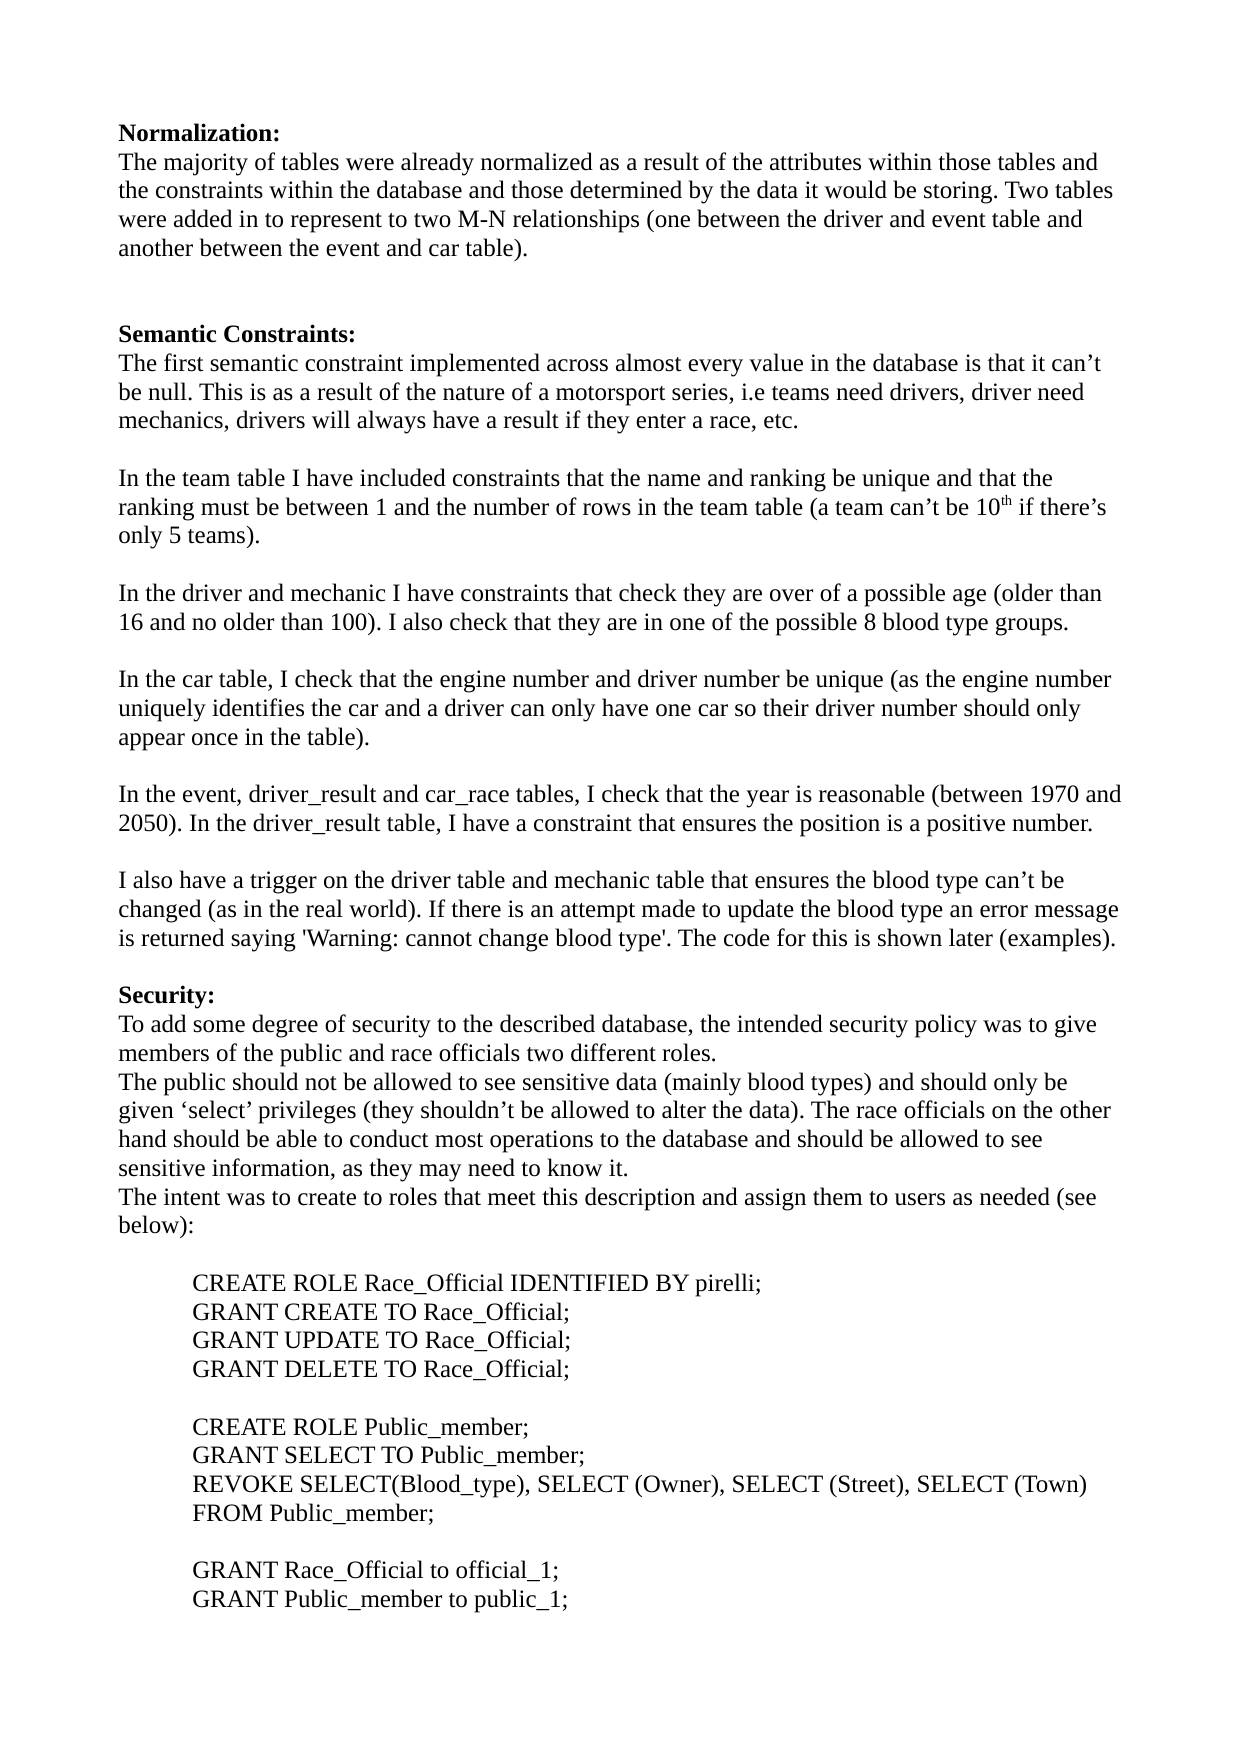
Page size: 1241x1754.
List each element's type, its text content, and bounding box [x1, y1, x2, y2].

text REVOKE SELECT(Blood_type), SELECT (Owner), SELECT (Street), SELECT (Town) FROM Public_member; [118, 1469, 1122, 1527]
text GRANT Public_member to public_1; [118, 1584, 1122, 1613]
text GRANT SELECT TO Public_member; [118, 1441, 1122, 1469]
text The intent was to create to roles that meet this description and assign them to users as needed (see below): [118, 1182, 1122, 1239]
text The public should not be allowed to see sensitive data (mainly blood types) and should only be given ‘select’ privileges (they shouldn’t be allowed to alter the data). The race officials on the other hand should be able to conduct most operations to the database and should be allowed to see sensitive information, as they may need to know it. [118, 1067, 1122, 1182]
text CREATE ROLE Race_Official IDENTIFIED BY pirelli; [118, 1268, 1122, 1297]
text The first semantic constraint implemented across almost every value in the database is that it can’t be null. This is as a result of the nature of a motorsport series, i.e teams need drivers, driver need mechanics, drivers will always have a result if they enter a race, etc. [118, 348, 1122, 434]
text In the event, driver_result and car_race tables, I check that the year is reasonable (between 1970 and 2050). In the driver_result table, I have a constraint that ensures the position is a positive number. [118, 779, 1122, 837]
text GRANT UPDATE TO Race_Official; [118, 1326, 1122, 1354]
text The majority of tables were already normalized as a result of the attributes within those tables and the constraints within the database and those determined by the data it would be storing. Two tables were added in to represent to two M-N relationships (one between the driver and event table and another between the event and car table). [118, 147, 1122, 262]
text GRANT DELETE TO Race_Official; [118, 1354, 1122, 1383]
text To add some degree of security to the described database, the intended security policy was to give members of the public and race officials two different roles. [118, 1009, 1122, 1067]
text In the car table, I check that the engine number and driver number be unique (as the engine number uniquely identifies the car and a driver can only have one car so their driver number should only appear once in the table). [118, 664, 1122, 751]
text I also have a trigger on the driver table and mechanic table that ensures the blood type can’t be changed (as in the real world). If there is an attempt made to update the blood type an error message is returned saying 'Warning: cannot change blood type'. The code for this is shown later (examples). [118, 866, 1122, 952]
text GRANT Race_Official to official_1; [118, 1556, 1122, 1584]
text Security: [118, 981, 1122, 1009]
text In the driver and mechanic I have constraints that check they are over of a possible age (older than 16 and no older than 100). I also check that they are in one of the possible 8 blood type groups. [118, 578, 1122, 636]
text Normalization: [118, 118, 1122, 147]
text GRANT CREATE TO Race_Official; [118, 1297, 1122, 1326]
text In the team table I have included constraints that the name and ranking be unique and that the ranking must be between 1 and the number of rows in the team table (a team can’t be 10th if there’s only 5 teams). [118, 463, 1122, 549]
text Semantic Constraints: [118, 319, 1122, 348]
text CREATE ROLE Public_member; [118, 1412, 1122, 1441]
